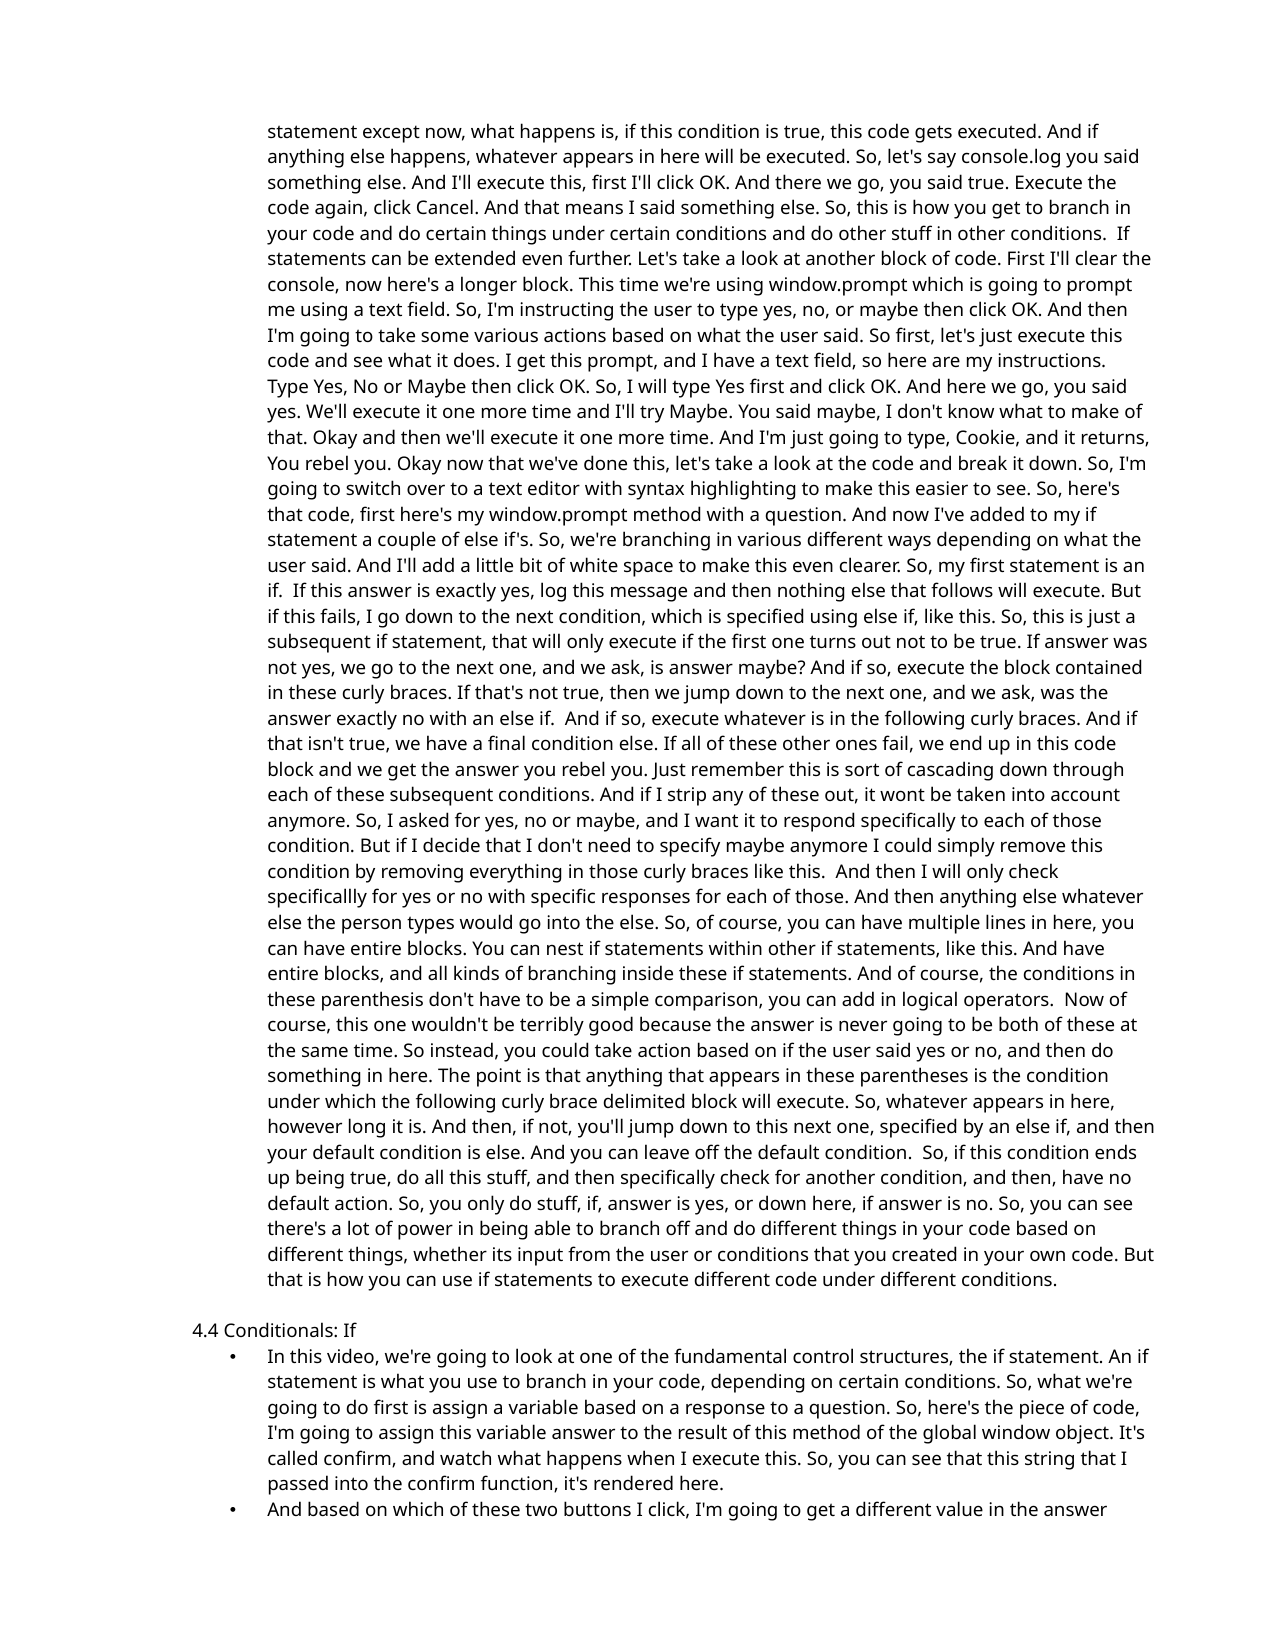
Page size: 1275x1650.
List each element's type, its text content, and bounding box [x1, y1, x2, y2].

list statement except now, what happens is, if this condition is true, this code gets executed. And if anything else happens, whatever appears in here will be executed. So, let's say console.log you said something else. And I'll execute this, first I'll click OK. And there we go, you said true. Execute the code again, click Cancel. And that means I said something else. So, this is how you get to branch in your code and do certain things under certain conditions and do other stuff in other conditions. If statements can be extended even further. Let's take a look at another block of code. First I'll clear the console, now here's a longer block. This time we're using window.prompt which is going to prompt me using a text field. So, I'm instructing the user to type yes, no, or maybe then click OK. And then I'm going to take some various actions based on what the user said. So first, let's just execute this code and see what it does. I get this prompt, and I have a text field, so here are my instructions. Type Yes, No or Maybe then click OK. So, I will type Yes first and click OK. And here we go, you said yes. We'll execute it one more time and I'll try Maybe. You said maybe, I don't know what to make of that. Okay and then we'll execute it one more time. And I'm just going to type, Cookie, and it returns, You rebel you. Okay now that we've done this, let's take a look at the code and break it down. So, I'm going to switch over to a text editor with syntax highlighting to make this easier to see. So, here's that code, first here's my window.prompt method with a question. And now I've added to my if statement a couple of else if's. So, we're branching in various different ways depending on what the user said. And I'll add a little bit of white space to make this even clearer. So, my first statement is an if. If this answer is exactly yes, log this message and then nothing else that follows will execute. But if this fails, I go down to the next condition, which is specified using else if, like this. So, this is just a subsequent if statement, that will only execute if the first one turns out not to be true. If answer was not yes, we go to the next one, and we ask, is answer maybe? And if so, execute the block contained in these curly braces. If that's not true, then we jump down to the next one, and we ask, was the answer exactly no with an else if. And if so, execute whatever is in the following curly braces. And if that isn't true, we have a final condition else. If all of these other ones fail, we end up in this code block and we get the answer you rebel you. Just remember this is sort of cascading down through each of these subsequent conditions. And if I strip any of these out, it wont be taken into account anymore. So, I asked for yes, no or maybe, and I want it to respond specifically to each of those condition. But if I decide that I don't need to specify maybe anymore I could simply remove this condition by removing everything in those curly braces like this. And then I will only check specificallly for yes or no with specific responses for each of those. And then anything else whatever else the person types would go into the else. So, of course, you can have multiple lines in here, you can have entire blocks. You can nest if statements within other if statements, like this. And have entire blocks, and all kinds of branching inside these if statements. And of course, the conditions in these parenthesis don't have to be a simple comparison, you can add in logical operators. Now of course, this one wouldn't be terribly good because the answer is never going to be both of these at the same time. So instead, you could take action based on if the user said yes or no, and then do something in here. The point is that anything that appears in these parentheses is the condition under which the following curly brace delimited block will execute. So, whatever appears in here, however long it is. And then, if not, you'll jump down to this next one, specified by an else if, and then your default condition is else. And you can leave off the default condition. So, if this condition ends up being true, do all this stuff, and then specifically check for another condition, and then, have no default action. So, you only do stuff, if, answer is yes, or down here, if answer is no. So, you can see there's a lot of power in being able to branch off and do different things in your code based on different things, whether its input from the user or conditions that you created in your own code. But that is how you can use if statements to execute different code under different conditions. [229, 118, 1157, 1318]
text 4.4 Conditionals: If [192, 1318, 1157, 1343]
list And based on which of these two buttons I click, I'm going to get a different value in the answer [229, 1496, 1157, 1522]
list In this video, we're going to look at one of the fundamental control structures, the if statement. An if statement is what you use to branch in your code, depending on certain conditions. So, what we're going to do first is assign a variable based on a response to a question. So, here's the piece of code, I'm going to assign this variable answer to the result of this method of the global window object. It's called confirm, and watch what happens when I execute this. So, you can see that this string that I passed into the confirm function, it's rendered here. [229, 1343, 1157, 1496]
